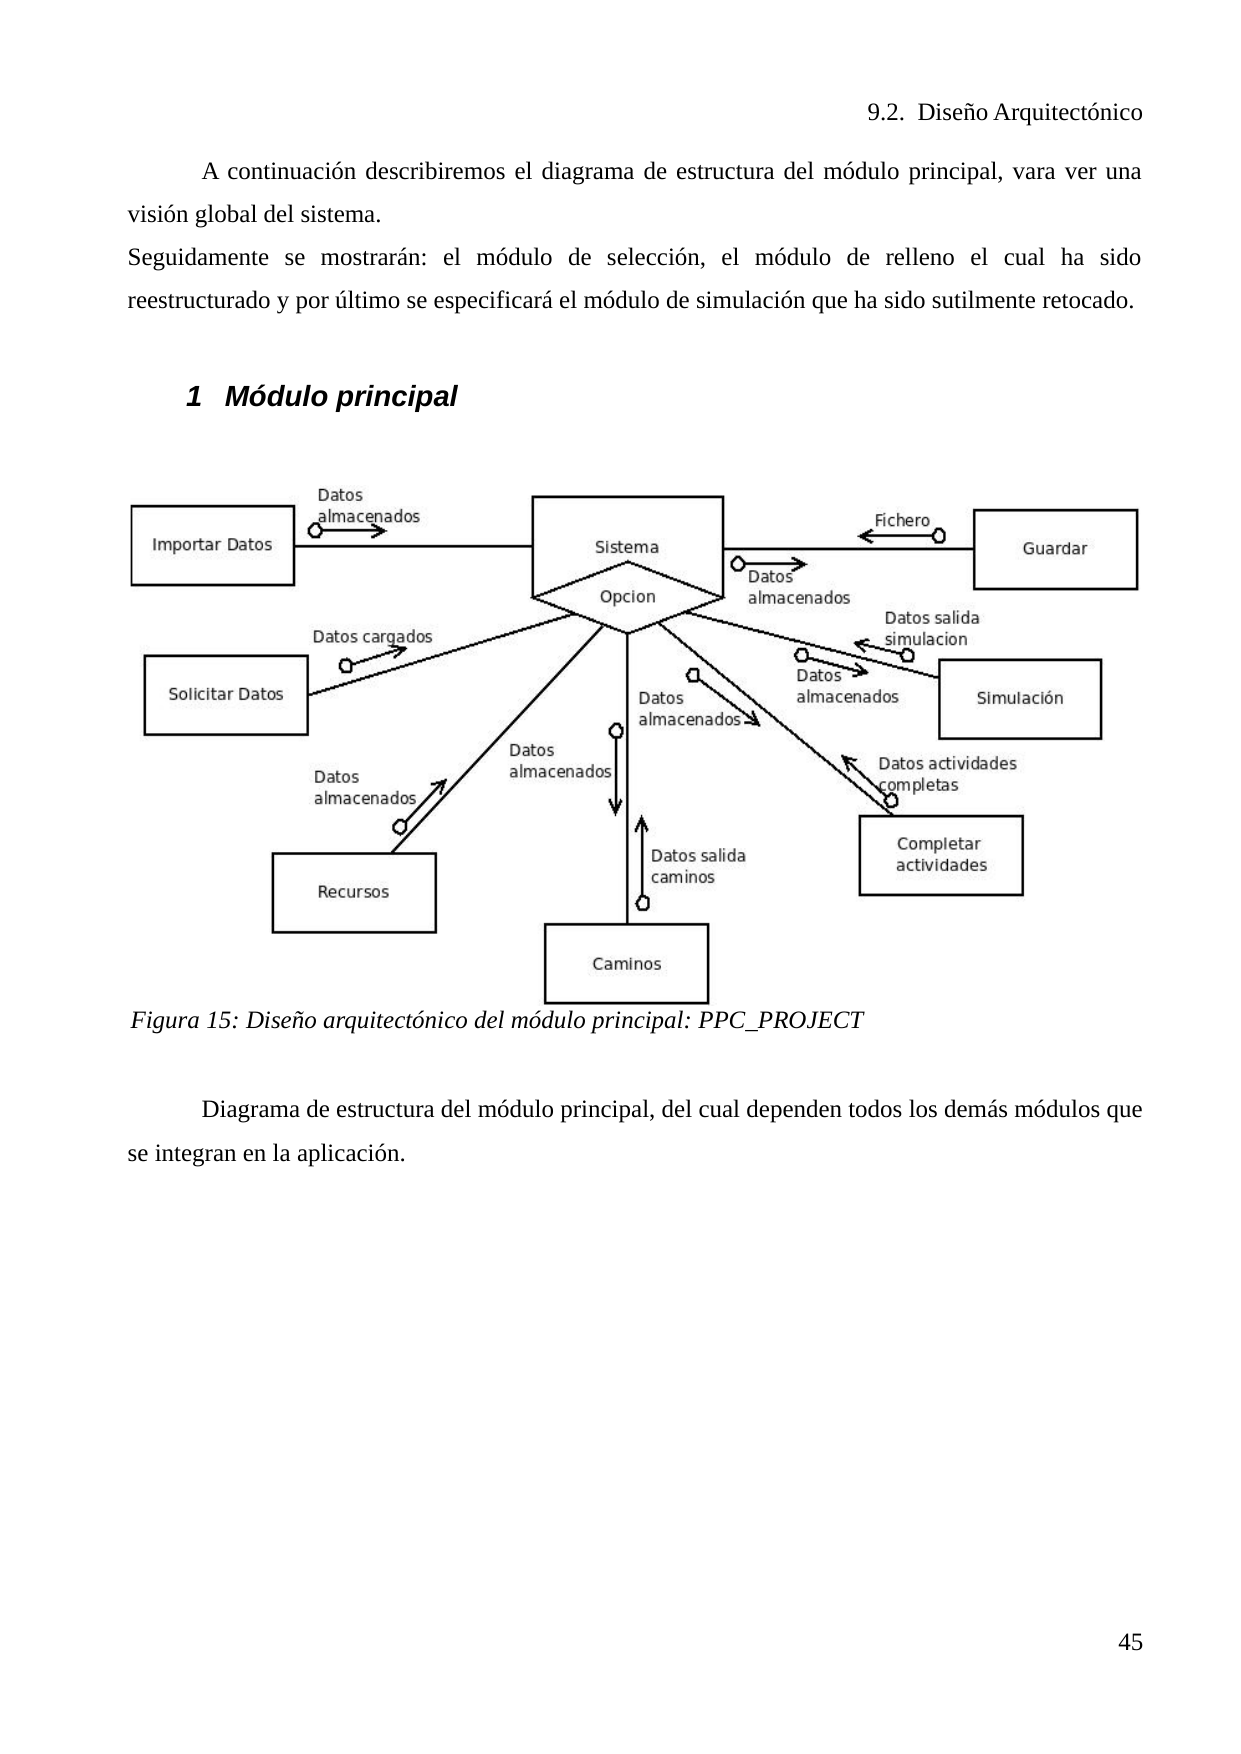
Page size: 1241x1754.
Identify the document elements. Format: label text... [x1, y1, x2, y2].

text Diagrama de estructura del módulo principal, del cual dependen todos los demás módulos que se integran en la aplicación. [127, 1094, 1143, 1166]
text Figura 15: Diseño arquitectónico del módulo principal: PPC_PROJECT [130, 1006, 1140, 1034]
text Seguidamente se mostrarán: el módulo de selección, el módulo de relleno el cual ha sido reestructurado y por último se especificará el módulo de simulación que ha sido sutilmente retocado. [127, 242, 1143, 314]
subtitle Módulo principal [127, 379, 1143, 413]
picture [130, 485, 1141, 1006]
text A continuación describiremos el diagrama de estructura del módulo principal, vara ver una visión global del sistema. [127, 156, 1143, 228]
